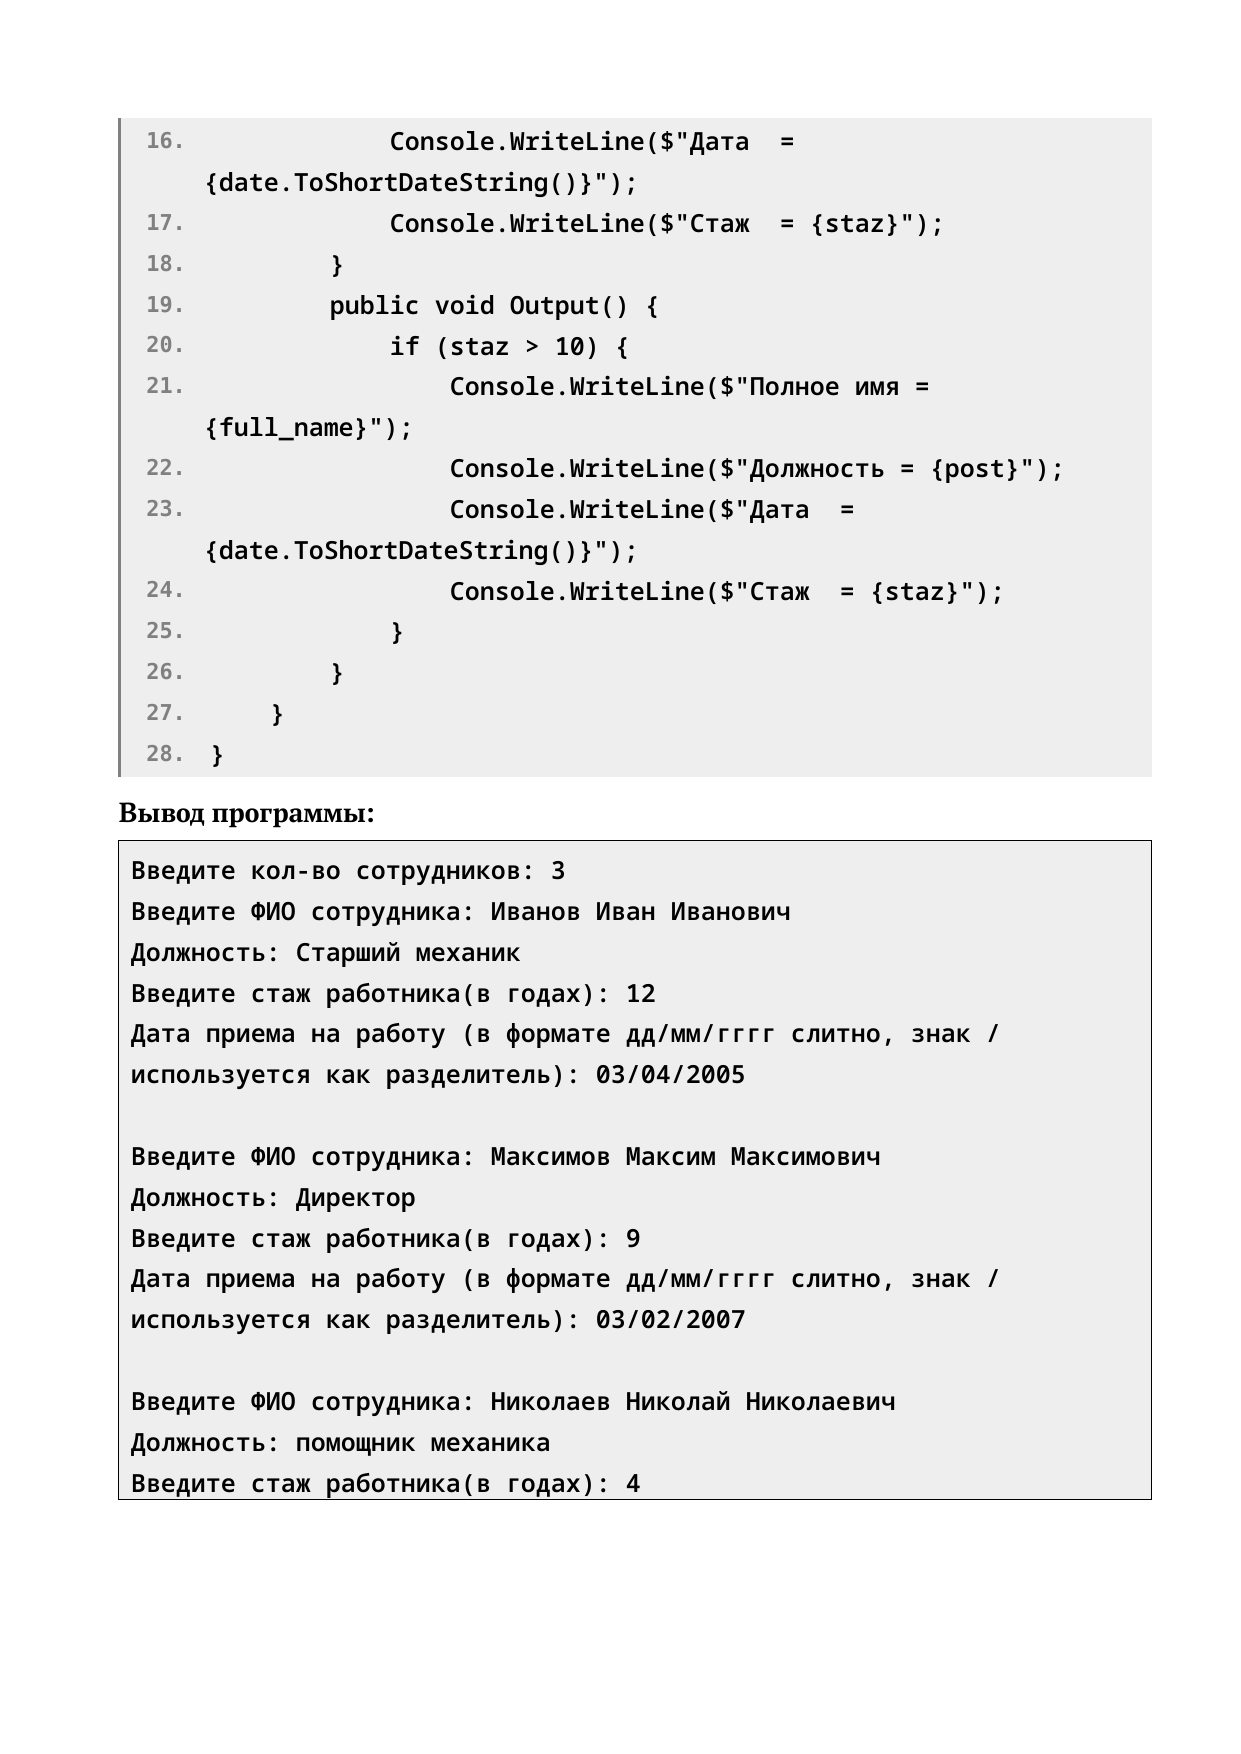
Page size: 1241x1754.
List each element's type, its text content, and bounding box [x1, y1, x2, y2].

list } [121, 649, 1152, 689]
text Вывод программы: [118, 795, 1152, 829]
text Введите ФИО сотрудника: Максимов Максим Максимович [119, 1126, 1151, 1167]
text Дата приема на работу (в формате дд/мм/гггг слитно, знак / используется как разделитель): 03/02/2007 [119, 1249, 1151, 1330]
text Введите стаж работника(в годах): 4 [119, 1453, 1151, 1499]
list public void Output() { [121, 281, 1152, 321]
list } [121, 608, 1152, 648]
list if (staz > 10) { [121, 322, 1152, 362]
text Должность: Директор [119, 1167, 1151, 1208]
text Дата приема на работу (в формате дд/мм/гггг слитно, знак / используется как разделитель): 03/04/2005 [119, 1004, 1151, 1085]
text Введите стаж работника(в годах): 12 [119, 963, 1151, 1004]
list Console.WriteLine($"Дата = {date.ToShortDateString()}"); [121, 486, 1152, 566]
list } [121, 241, 1152, 281]
text Должность: помощник механика [119, 1412, 1151, 1453]
list Console.WriteLine($"Дата = {date.ToShortDateString()}"); [121, 118, 1152, 199]
list Console.WriteLine($"Стаж = {staz}"); [121, 567, 1152, 607]
list Console.WriteLine($"Стаж = {staz}"); [121, 200, 1152, 240]
text Введите ФИО сотрудника: Николаев Николай Николаевич [119, 1371, 1151, 1412]
list } [121, 690, 1152, 730]
text Должность: Старший механик [119, 922, 1151, 963]
list Console.WriteLine($"Полное имя = {full_name}"); [121, 363, 1152, 444]
list } [121, 731, 1152, 777]
list Console.WriteLine($"Должность = {post}"); [121, 445, 1152, 485]
text Введите ФИО сотрудника: Иванов Иван Иванович [119, 881, 1151, 922]
text Введите кол-во сотрудников: 3 [119, 841, 1151, 881]
text Введите стаж работника(в годах): 9 [119, 1208, 1151, 1249]
